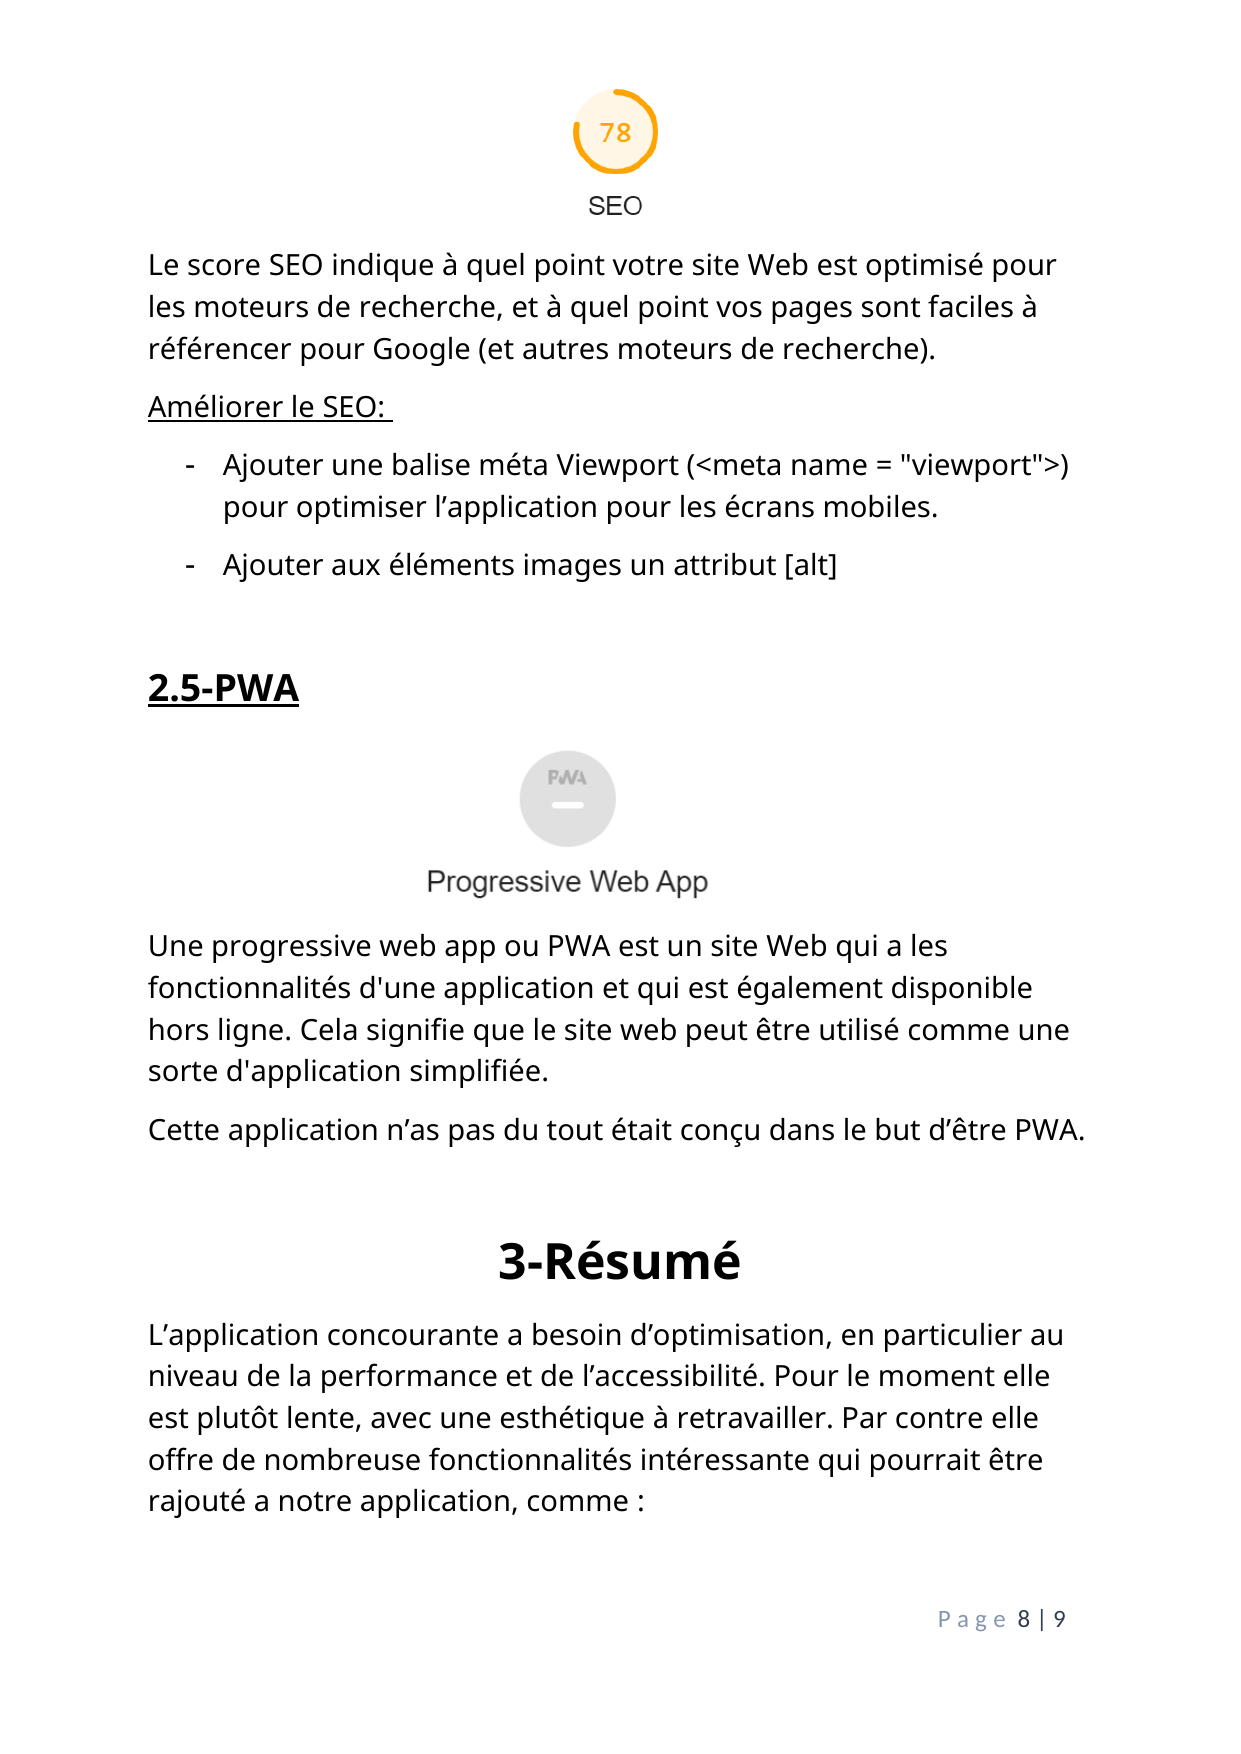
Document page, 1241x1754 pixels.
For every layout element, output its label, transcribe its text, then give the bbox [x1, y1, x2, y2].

text Une progressive web app ou PWA est un site Web qui a les fonctionnalités d'une application et qui est également disponible hors ligne. Cela signifie que le site web peut être utilisé comme une sorte d'application simplifiée. [148, 926, 1093, 1090]
text Cette application n’as pas du tout était conçu dans le but d’être PWA. [148, 1109, 1093, 1149]
list Ajouter aux éléments images un attribut [alt] [185, 544, 1093, 584]
text 3-Résumé [148, 1226, 1093, 1294]
text Le score SEO indique à quel point votre site Web est optimisé pour les moteurs de recherche, et à quel point vos pages sont faciles à référencer pour Google (et autres moteurs de recherche). [148, 244, 1093, 368]
list Ajouter une balise méta Viewport (<meta name = "viewport">) pour optimiser l’application pour les écrans mobiles. [185, 444, 1093, 526]
text Améliorer le SEO: [148, 386, 1093, 426]
text L’application concourante a besoin d’optimisation, en particulier au niveau de la performance et de l’accessibilité. Pour le moment elle est plutôt lente, avec une esthétique à retravailler. Par contre elle offre de nombreuse fonctionnalités intéressante qui pourrait être rajouté a notre application, comme : [148, 1314, 1093, 1520]
text 2.5-PWA [148, 661, 1093, 712]
